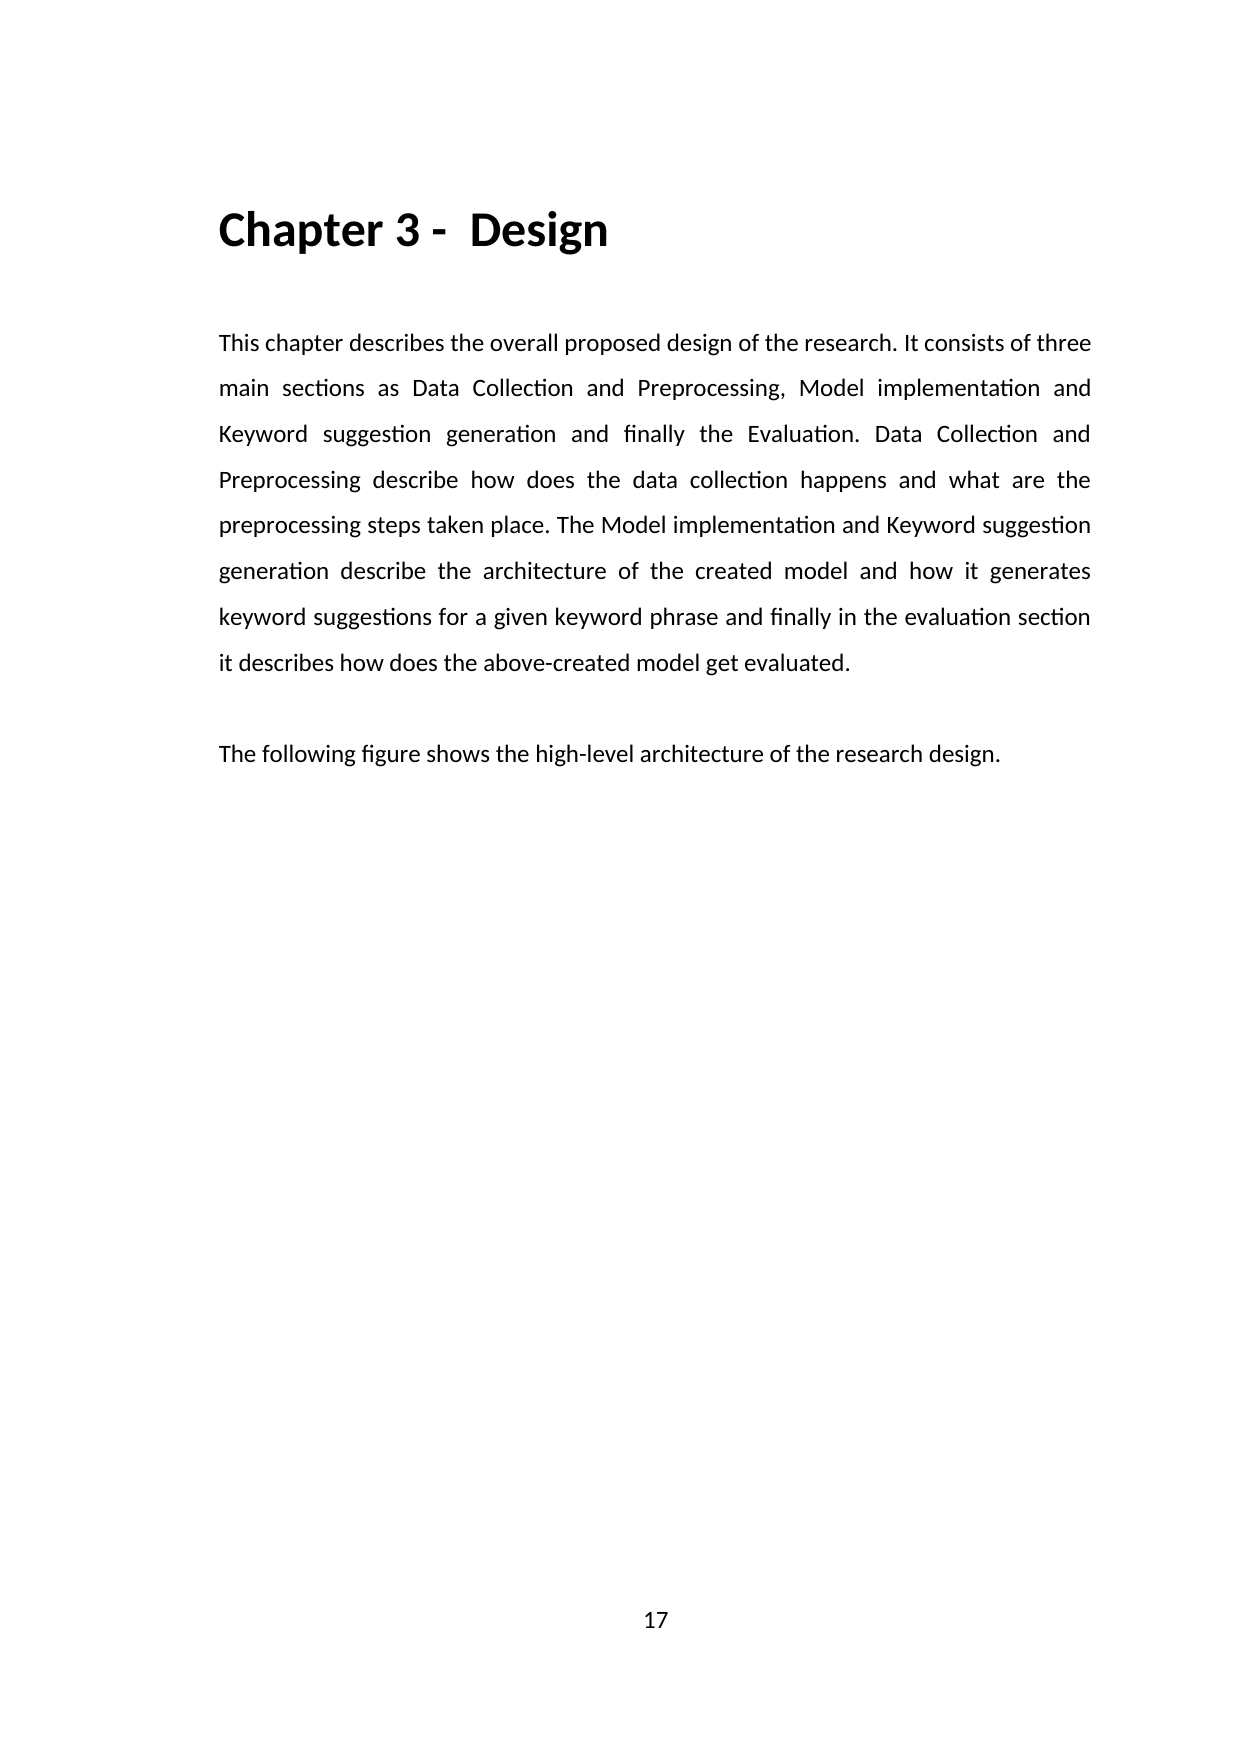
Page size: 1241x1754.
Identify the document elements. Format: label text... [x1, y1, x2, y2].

text This chapter describes the overall proposed design of the research. It consists of three main sections as Data Collection and Preprocessing, Model implementation and Keyword suggestion generation and finally the Evaluation. Data Collection and Preprocessing describe how does the data collection happens and what are the preprocessing steps taken place. The Model implementation and Keyword suggestion generation describe the architecture of the created model and how it generates keyword suggestions for a given keyword phrase and finally in the evaluation section it describes how does the above-created model get evaluated. [218, 327, 1092, 677]
text The following figure shows the high-level architecture of the research design. [218, 738, 1092, 769]
subtitle Design [218, 198, 1092, 259]
